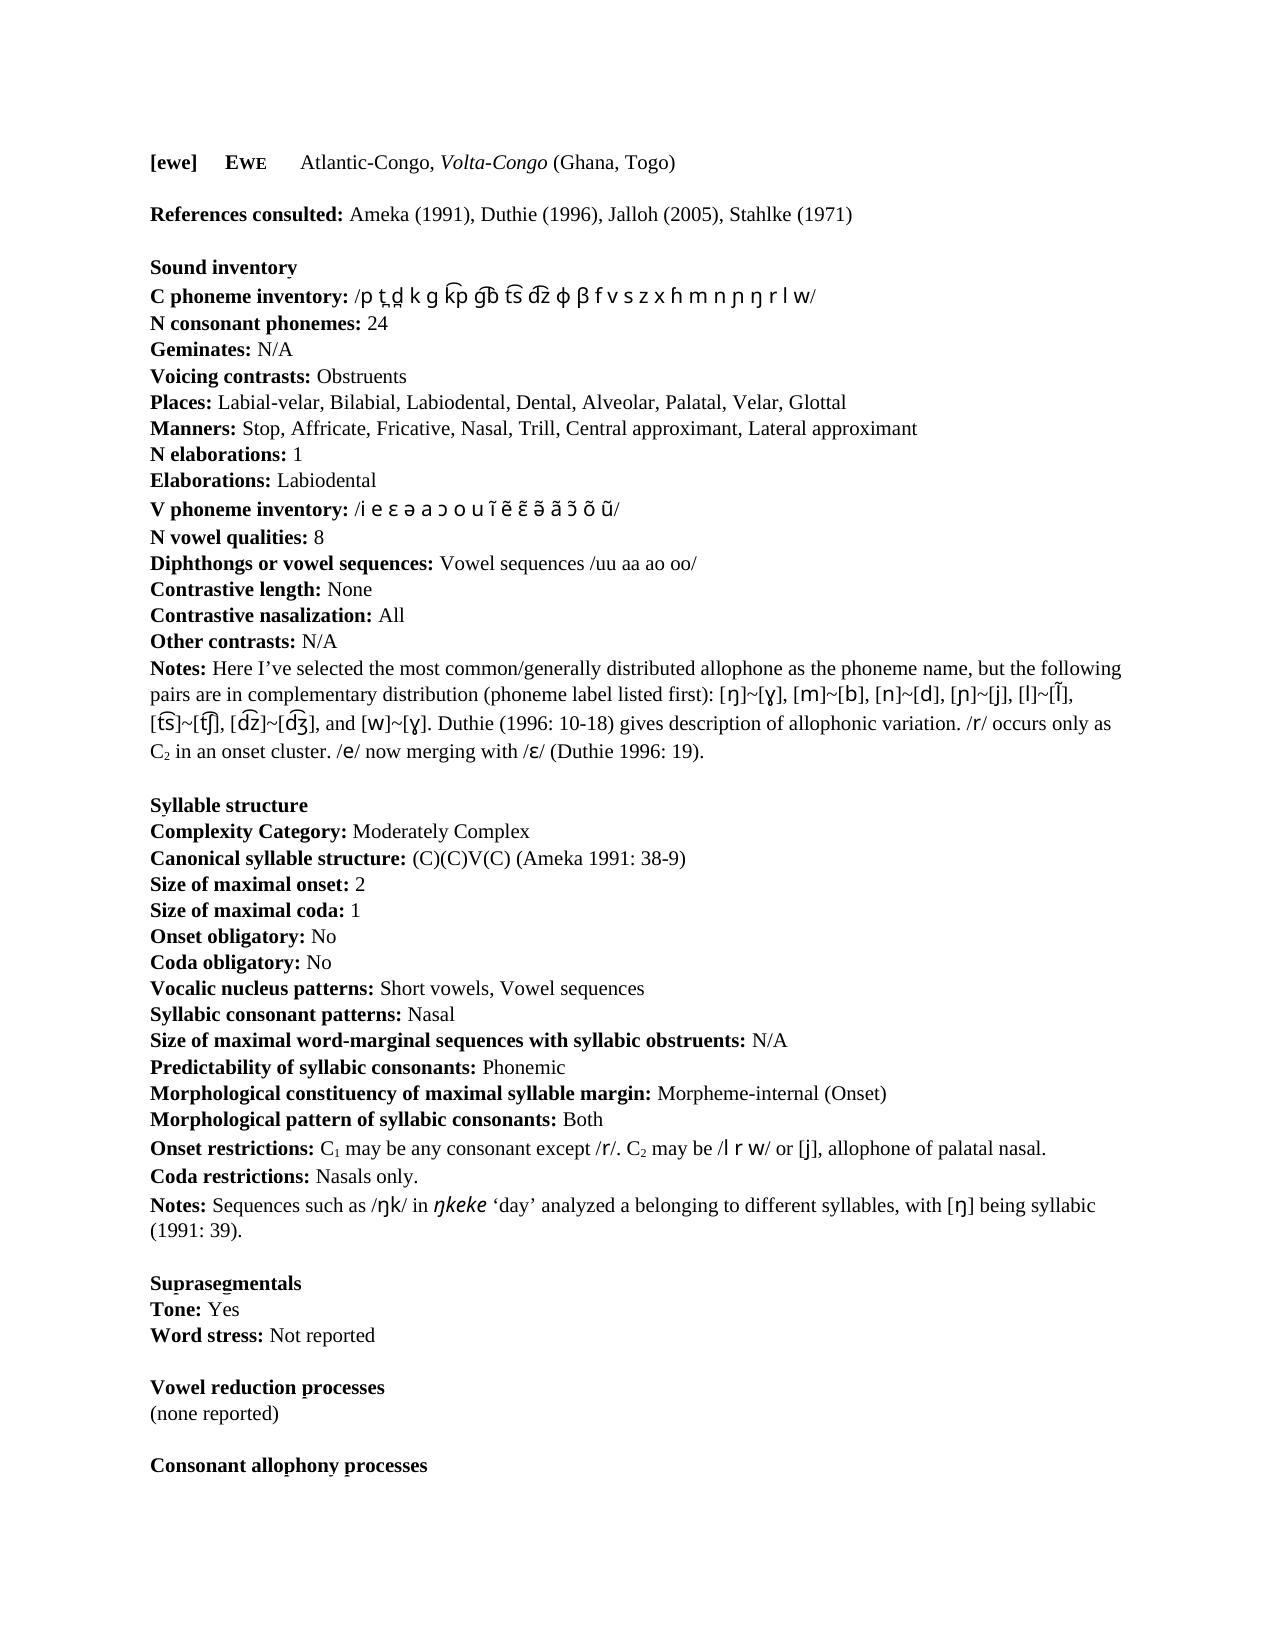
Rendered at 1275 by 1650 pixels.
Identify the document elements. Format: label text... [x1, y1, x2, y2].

text Coda obligatory: No [150, 950, 1125, 974]
text Syllabic consonant patterns: Nasal [150, 1002, 1125, 1026]
text V phoneme inventory: /i e ɛ ə a ɔ o u ĩ ẽ ɛ̃ ə̃ ã ɔ̃ õ ũ/ [150, 494, 1125, 523]
text Contrastive length: None [150, 577, 1125, 601]
text Canonical syllable structure: (C)(C)V(C) (Ameka 1991: 38-9) [150, 845, 1125, 869]
text Sound inventory [150, 254, 1125, 279]
text Manners: Stop, Affricate, Fricative, Nasal, Trill, Central approximant, Lateral approximant [150, 416, 1125, 440]
text Other contrasts: N/A [150, 629, 1125, 653]
text Contrastive nasalization: All [150, 603, 1125, 627]
text (none reported) [150, 1401, 1125, 1425]
text Morphological constituency of maximal syllable margin: Morpheme-internal (Onset) [150, 1081, 1125, 1105]
text Coda restrictions: Nasals only. [150, 1163, 1125, 1188]
text Onset restrictions: C1 may be any consonant except /r/. C2 may be /l r w/ or [j], allophone of palatal nasal. [150, 1133, 1125, 1161]
text Predictability of syllabic consonants: Phonemic [150, 1054, 1125, 1079]
text Elaborations: Labiodental [150, 468, 1125, 492]
text Word stress: Not reported [150, 1323, 1125, 1347]
text Consonant allophony processes [150, 1453, 1125, 1477]
text C phoneme inventory: /p t̪ d̪ k ɡ k͡p ɡ͡b t͡s d͡z ɸ β f v s z x ɦ m n ɲ ŋ r l w/ [150, 281, 1125, 309]
text Tone: Yes [150, 1297, 1125, 1321]
text Vocalic nucleus patterns: Short vowels, Vowel sequences [150, 976, 1125, 1000]
text N elaborations: 1 [150, 442, 1125, 466]
text Syllable structure [150, 793, 1125, 817]
text Voicing contrasts: Obstruents [150, 363, 1125, 388]
text Places: Labial-velar, Bilabial, Labiodental, Dental, Alveolar, Palatal, Velar, Glottal [150, 390, 1125, 414]
text N vowel qualities: 8 [150, 525, 1125, 549]
text Complexity Category: Moderately Complex [150, 819, 1125, 843]
text [ewe] Ewe Atlantic-Congo, Volta-Congo (Ghana, Togo) [150, 150, 1125, 174]
text Notes: Here I’ve selected the most common/generally distributed allophone as the phoneme name, but the following pairs are in complementary distribution (phoneme label listed first): [ŋ]~[ɣ], [m]~[b], [n]~[d], [ɲ]~[j], [l]~[l̃], [t͡s]~[t͡ʃ], [d͡z]~[d͡ʒ], and [w]~[ɣ]. Duthie (1996: 10-18) gives description of allophonic variation. /r/ occurs only as C2 in an onset cluster. /e/ now merging with /ɛ/ (Duthie 1996: 19). [150, 656, 1125, 765]
text Vowel reduction processes [150, 1375, 1125, 1399]
text Notes: Sequences such as /ŋk/ in ŋkeke ‘day’ analyzed a belonging to different syllables, with [ŋ] being syllabic (1991: 39). [150, 1190, 1125, 1242]
text Suprasegmentals [150, 1270, 1125, 1294]
text N consonant phonemes: 24 [150, 311, 1125, 335]
text Morphological pattern of syllabic consonants: Both [150, 1107, 1125, 1131]
text References consulted: Ameka (1991), Duthie (1996), Jalloh (2005), Stahlke (1971) [150, 202, 1125, 226]
text Size of maximal word-marginal sequences with syllabic obstruents: N/A [150, 1028, 1125, 1052]
text Diphthongs or vowel sequences: Vowel sequences /uu aa ao oo/ [150, 551, 1125, 575]
text Size of maximal coda: 1 [150, 898, 1125, 922]
text Onset obligatory: No [150, 924, 1125, 948]
text Geminates: N/A [150, 337, 1125, 361]
text Size of maximal onset: 2 [150, 872, 1125, 896]
